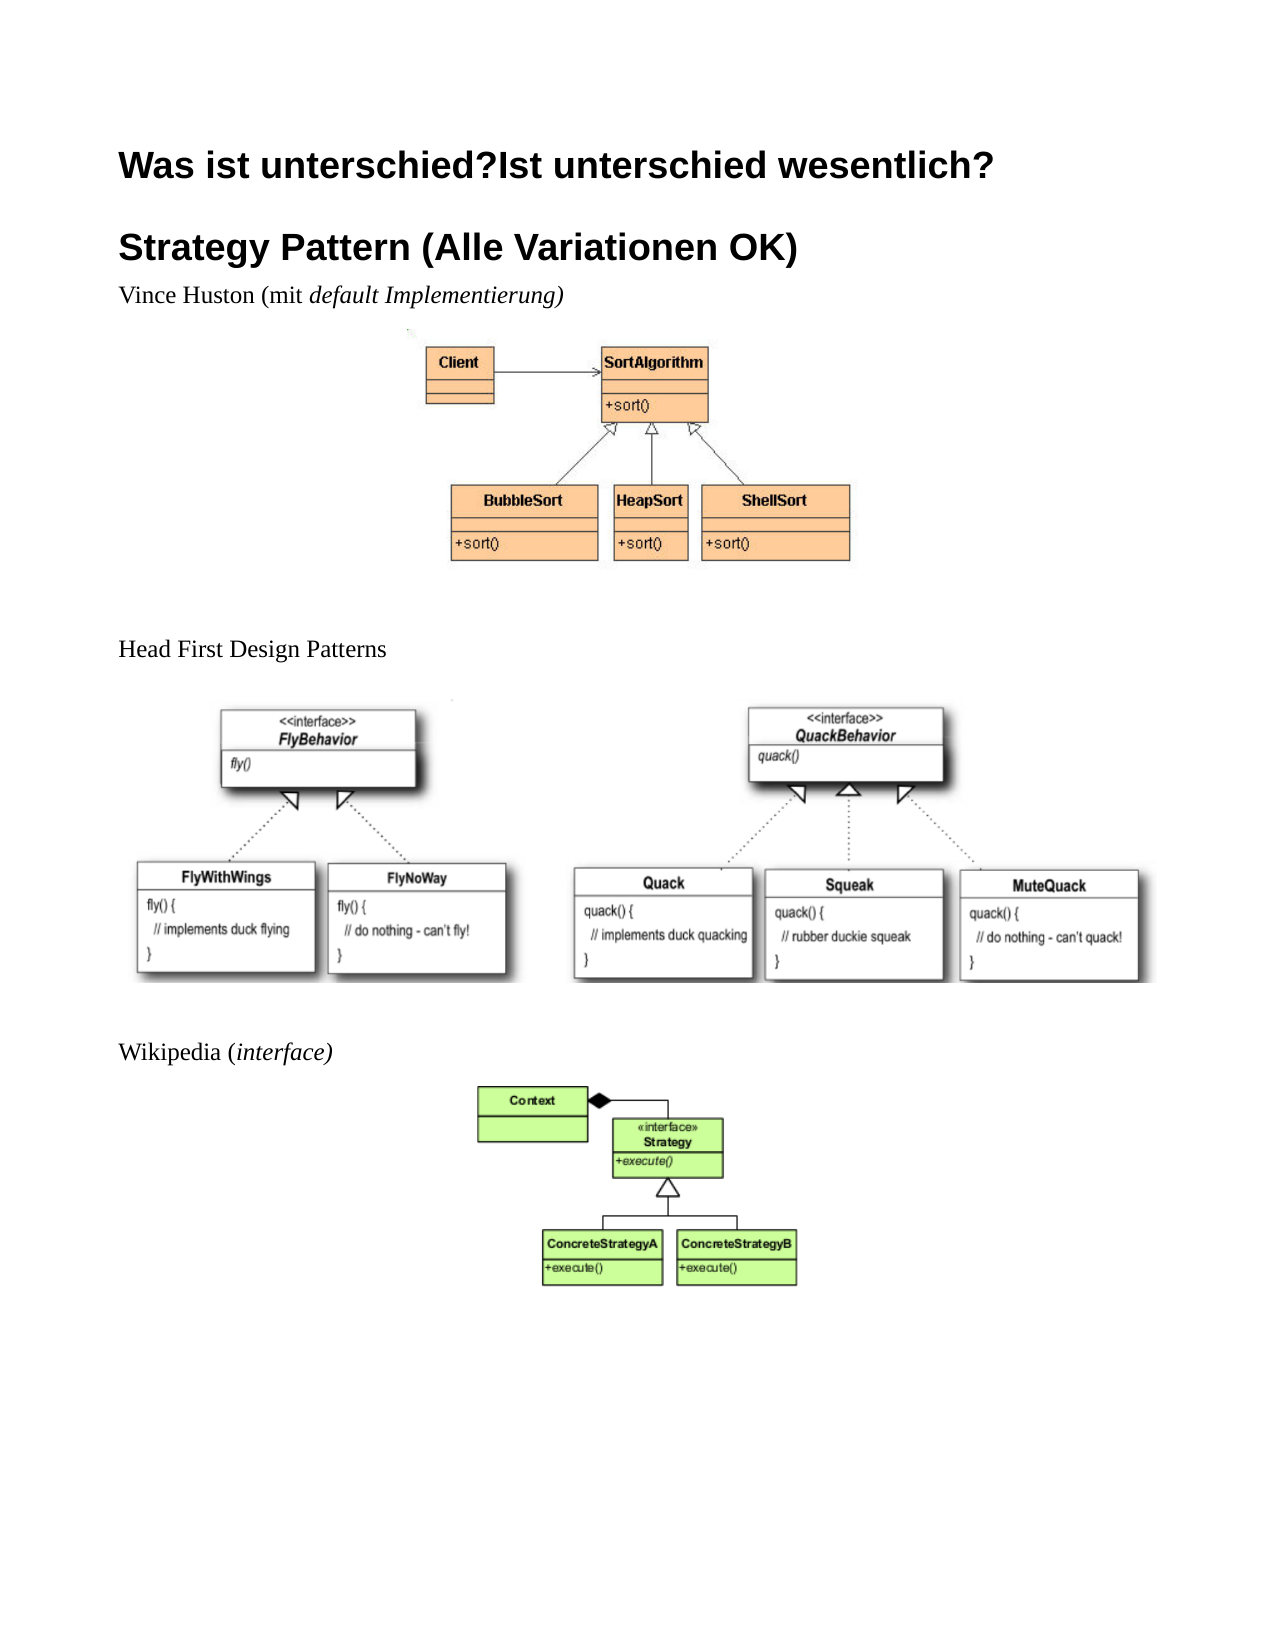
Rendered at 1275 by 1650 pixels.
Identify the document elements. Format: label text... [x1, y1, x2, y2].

picture [477, 1086, 798, 1287]
subtitle Strategy Pattern (Alle Variationen OK) [118, 224, 1157, 268]
picture [407, 329, 868, 580]
picture [118, 683, 1157, 983]
text Head First Design Patterns [118, 634, 1157, 663]
subtitle Was ist unterschied?Ist unterschied wesentlich? [118, 143, 1157, 187]
text Wikipedia (interface) [118, 1037, 1157, 1066]
text Vince Huston (mit default Implementierung) [118, 280, 1157, 309]
